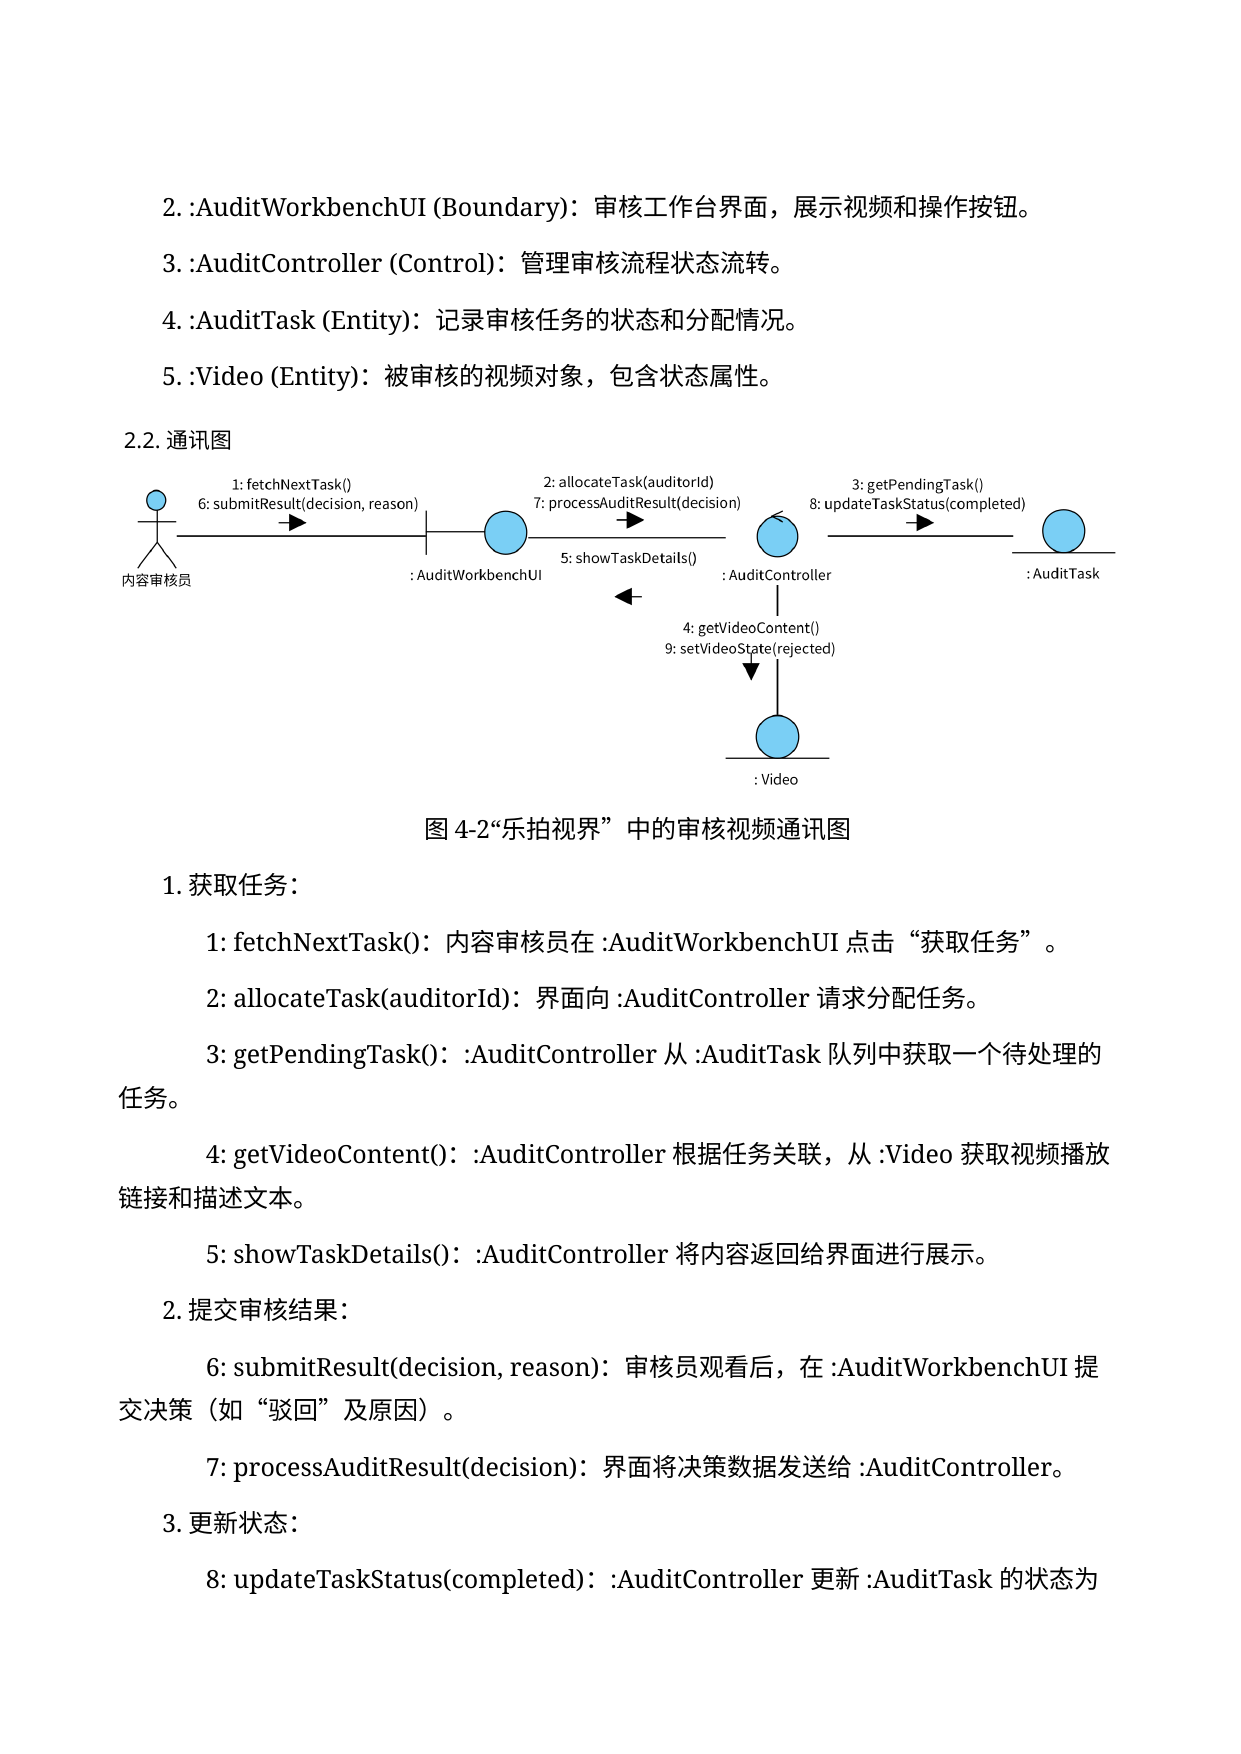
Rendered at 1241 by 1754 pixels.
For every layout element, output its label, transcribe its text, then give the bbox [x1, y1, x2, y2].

text 5: showTaskDetails()：:AuditController 将内容返回给界面进行展示。 [118, 1234, 1122, 1271]
text 2. :AuditWorkbenchUI (Boundary)：审核工作台界面，展示视频和操作按钮。 [118, 188, 1122, 224]
text 2: allocateTask(auditorId)：界面向 :AuditController 请求分配任务。 [118, 978, 1122, 1015]
text 7: processAuditResult(decision)：界面将决策数据发送给 :AuditController。 [118, 1447, 1122, 1483]
subtitle 通讯图 [118, 423, 1122, 454]
text 4. :AuditTask (Entity)：记录审核任务的状态和分配情况。 [118, 300, 1122, 337]
text 1: fetchNextTask()：内容审核员在 :AuditWorkbenchUI 点击“获取任务”。 [118, 922, 1122, 958]
text 1. 获取任务： [118, 866, 1122, 902]
text 图4-2“乐拍视界”中的审核视频通讯图 [118, 790, 1122, 846]
text 3. 更新状态： [118, 1503, 1122, 1539]
text 5. :Video (Entity)：被审核的视频对象，包含状态属性。 [118, 357, 1122, 393]
text 2. 提交审核结果： [118, 1291, 1122, 1327]
text 3: getPendingTask()：:AuditController 从 :AuditTask 队列中获取一个待处理的任务。 [118, 1035, 1122, 1114]
text 3. :AuditController (Control)：管理审核流程状态流转。 [118, 244, 1122, 280]
picture [118, 461, 1123, 790]
text 4: getVideoContent()：:AuditController 根据任务关联，从 :Video 获取视频播放链接和描述文本。 [118, 1135, 1122, 1214]
text 6: submitResult(decision, reason)：审核员观看后，在 :AuditWorkbenchUI 提交决策（如“驳回”及原因）。 [118, 1347, 1122, 1427]
text 8: updateTaskStatus(completed)：:AuditController 更新 :AuditTask 的状态为 [118, 1560, 1122, 1596]
